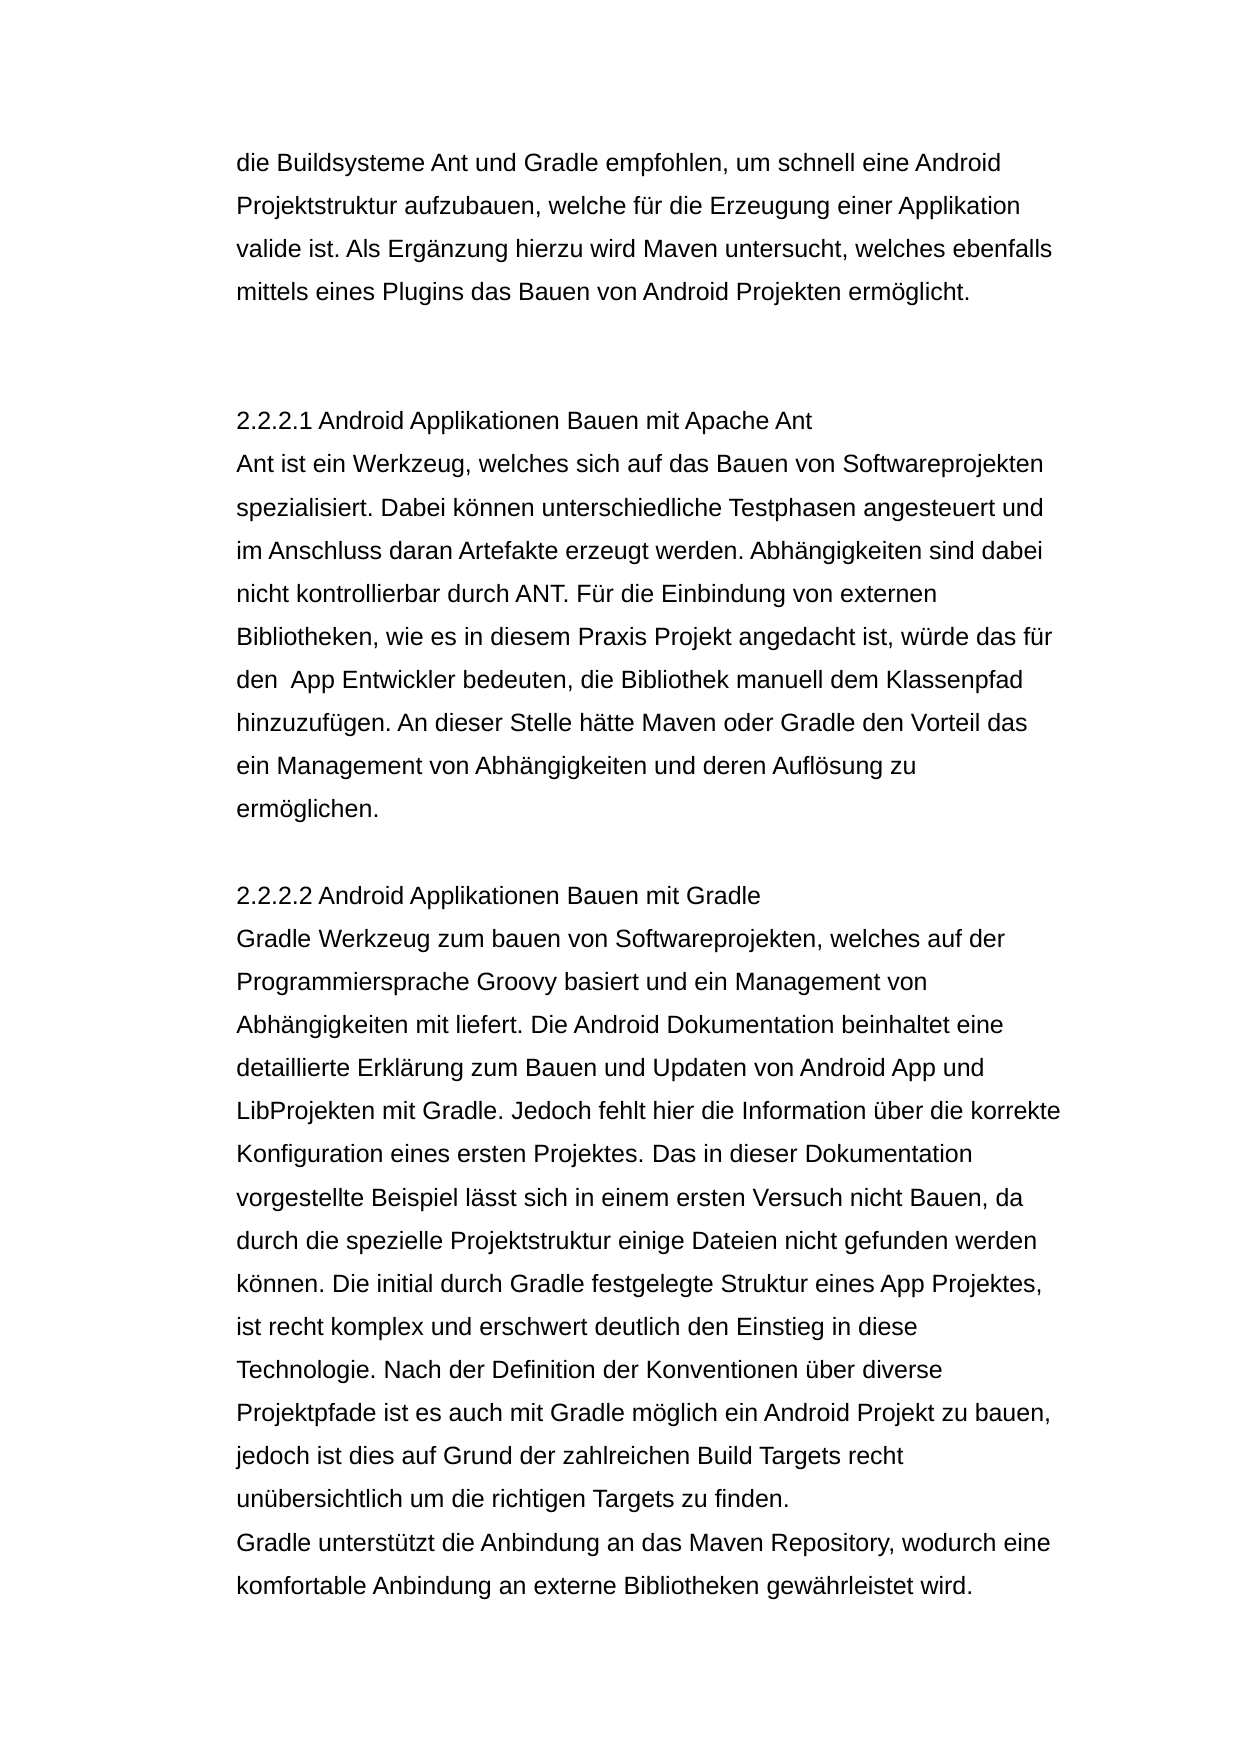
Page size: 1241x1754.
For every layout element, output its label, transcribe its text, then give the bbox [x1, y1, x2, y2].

text Ant ist ein Werkzeug, welches sich auf das Bauen von Softwareprojekten spezialisiert. Dabei können unterschiedliche Testphasen angesteuert und im Anschluss daran Artefakte erzeugt werden. Abhängigkeiten sind dabei nicht kontrollierbar durch ANT. Für die Einbindung von externen Bibliotheken, wie es in diesem Praxis Projekt angedacht ist, würde das für den App Entwickler bedeuten, die Bibliothek manuell dem Klassenpfad hinzuzufügen. An dieser Stelle hätte Maven oder Gradle den Vorteil das ein Management von Abhängigkeiten und deren Auflösung zu ermöglichen. [236, 449, 1063, 823]
text Gradle unterstützt die Anbindung an das Maven Repository, wodurch eine komfortable Anbindung an externe Bibliotheken gewährleistet wird. [236, 1528, 1063, 1599]
text die Buildsysteme Ant und Gradle empfohlen, um schnell eine Android Projektstruktur aufzubauen, welche für die Erzeugung einer Applikation valide ist. Als Ergänzung hierzu wird Maven untersucht, welches ebenfalls mittels eines Plugins das Bauen von Android Projekten ermöglicht. [236, 148, 1063, 306]
text 2.2.2.1 Android Applikationen Bauen mit Apache Ant [236, 406, 1063, 435]
text Gradle Werkzeug zum bauen von Softwareprojekten, welches auf der Programmiersprache Groovy basiert und ein Management von Abhängigkeiten mit liefert. Die Android Dokumentation beinhaltet eine detaillierte Erklärung zum Bauen und Updaten von Android App und LibProjekten mit Gradle. Jedoch fehlt hier die Information über die korrekte Konfiguration eines ersten Projektes. Das in dieser Dokumentation vorgestellte Beispiel lässt sich in einem ersten Versuch nicht Bauen, da durch die spezielle Projektstruktur einige Dateien nicht gefunden werden können. Die initial durch Gradle festgelegte Struktur eines App Projektes, ist recht komplex und erschwert deutlich den Einstieg in diese Technologie. Nach der Definition der Konventionen über diverse Projektpfade ist es auch mit Gradle möglich ein Android Projekt zu bauen, jedoch ist dies auf Grund der zahlreichen Build Targets recht unübersichtlich um die richtigen Targets zu finden. [236, 924, 1063, 1513]
text 2.2.2.2 Android Applikationen Bauen mit Gradle [236, 881, 1063, 909]
